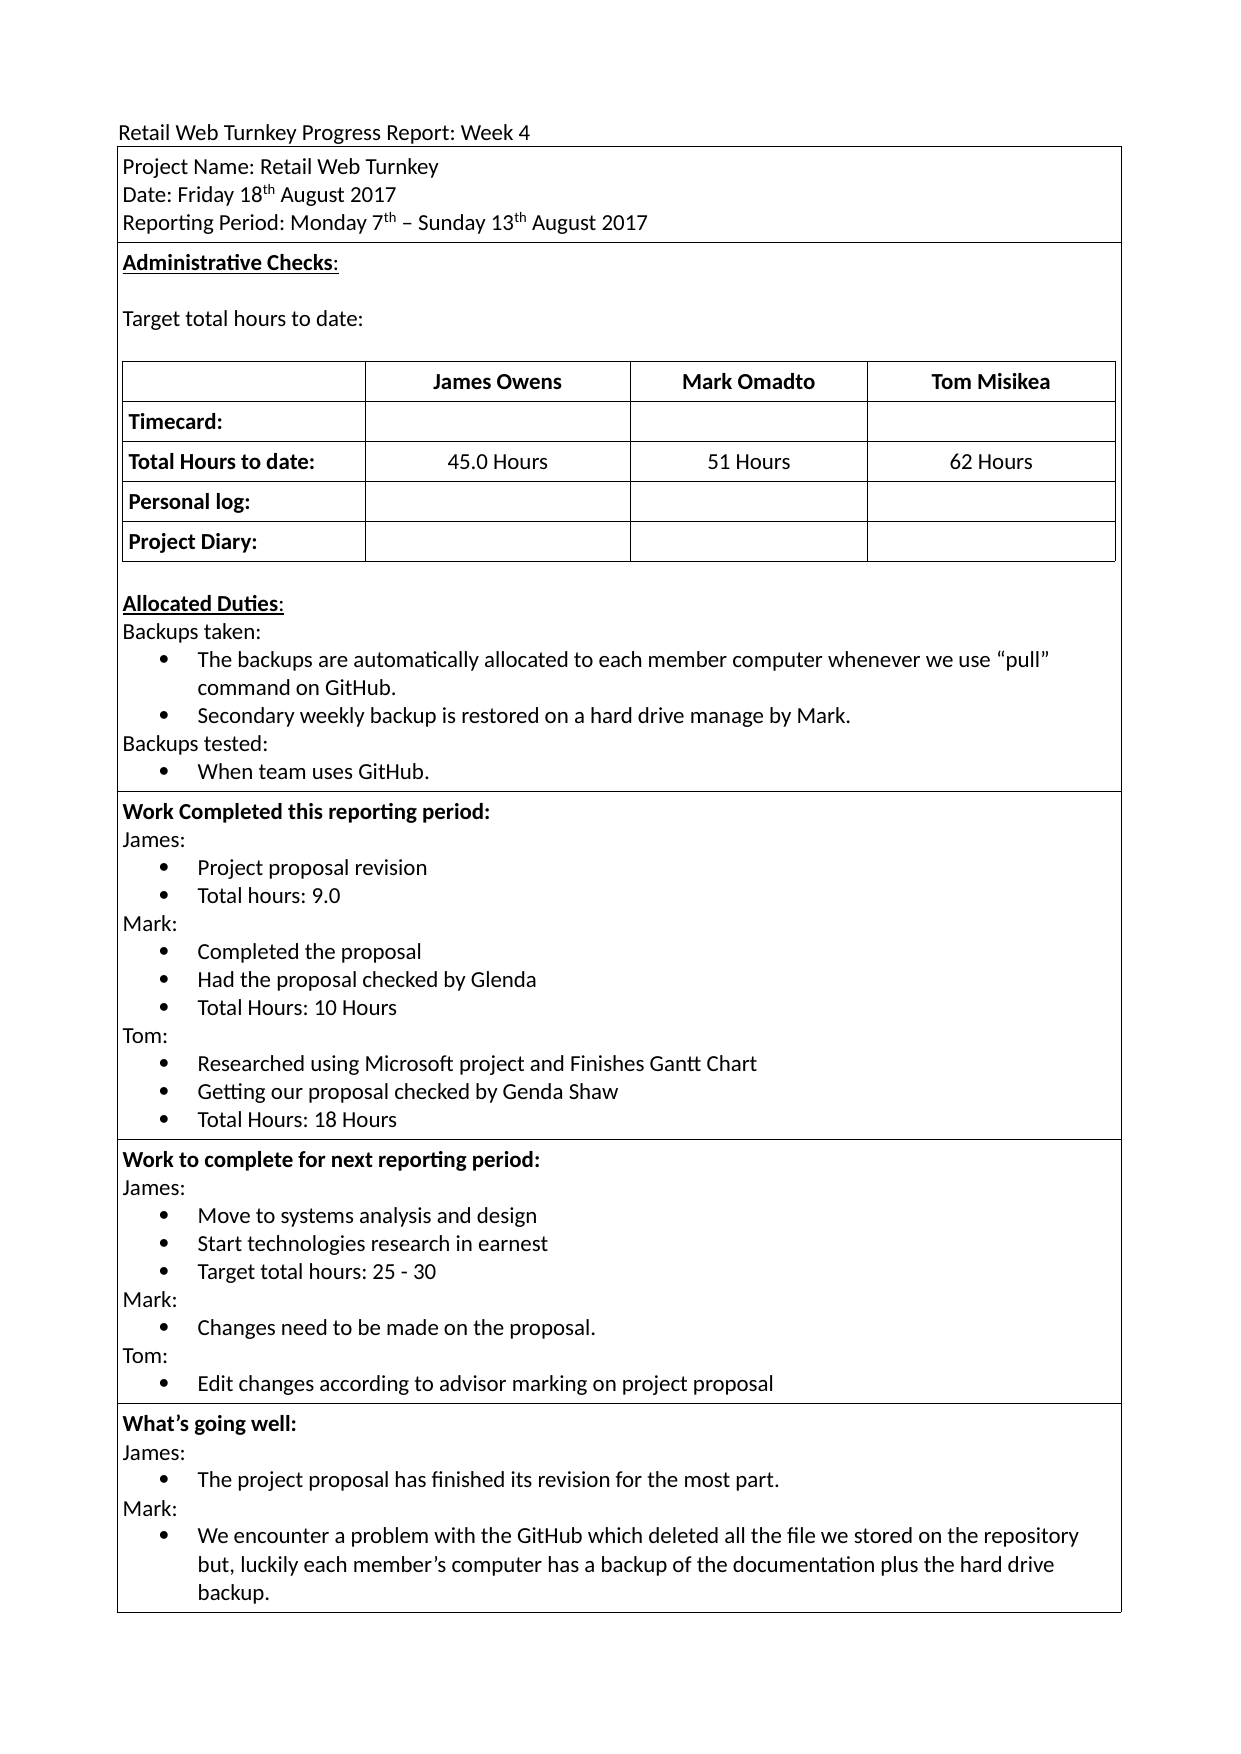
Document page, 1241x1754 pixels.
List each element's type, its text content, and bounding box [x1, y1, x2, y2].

table_cell [868, 402, 1115, 441]
table_cell Administrative Checks: Target total hours to date: Allocated Duties: Backups taken: The backups are automatically allocated to each member computer whenever we use “pull” command on GitHub. Secondary weekly backup is restored on a hard drive manage by Mark. Backups tested: When team uses GitHub. [118, 243, 1121, 791]
table_cell What’s going well: James: The project proposal has finished its revision for the most part. Mark: We encounter a problem with the GitHub which deleted all the file we stored on the repository but, luckily each member’s computer has a backup of the documentation plus the hard drive backup. [118, 1404, 1121, 1611]
table_cell [868, 522, 1115, 561]
table_cell [366, 402, 630, 441]
table_header James Owens [366, 362, 630, 401]
table_cell Personal log: [123, 482, 365, 521]
table_header [123, 362, 365, 401]
table_cell [366, 522, 630, 561]
table_cell 62 Hours [868, 442, 1115, 481]
table_cell [868, 482, 1115, 521]
table_cell [631, 402, 867, 441]
table_header Project Name: Retail Web Turnkey Date: Friday 18th August 2017 Reporting Period: Monday 7th – Sunday 13th August 2017 [118, 147, 1121, 242]
table_header Tom Misikea [868, 362, 1115, 401]
table_header Mark Omadto [631, 362, 867, 401]
table_cell [631, 522, 867, 561]
table_cell Work Completed this reporting period: James: Project proposal revision Total hours: 9.0 Mark: Completed the proposal Had the proposal checked by Glenda Total Hours: 10 Hours Tom: Researched using Microsoft project and Finishes Gantt Chart Getting our proposal checked by Genda Shaw Total Hours: 18 Hours [118, 792, 1121, 1139]
table_cell Total Hours to date: [123, 442, 365, 481]
table_cell Project Diary: [123, 522, 365, 561]
table_cell Work to complete for next reporting period: James: Move to systems analysis and design Start technologies research in earnest Target total hours: 25 - 30 Mark: Changes need to be made on the proposal. Tom: Edit changes according to advisor marking on project proposal [118, 1140, 1121, 1403]
table_cell [631, 482, 867, 521]
table_cell Timecard: [123, 402, 365, 441]
table_cell 51 Hours [631, 442, 867, 481]
table_cell 45.0 Hours [366, 442, 630, 481]
text Retail Web Turnkey Progress Report: Week 4 [118, 118, 1122, 146]
table_cell [366, 482, 630, 521]
